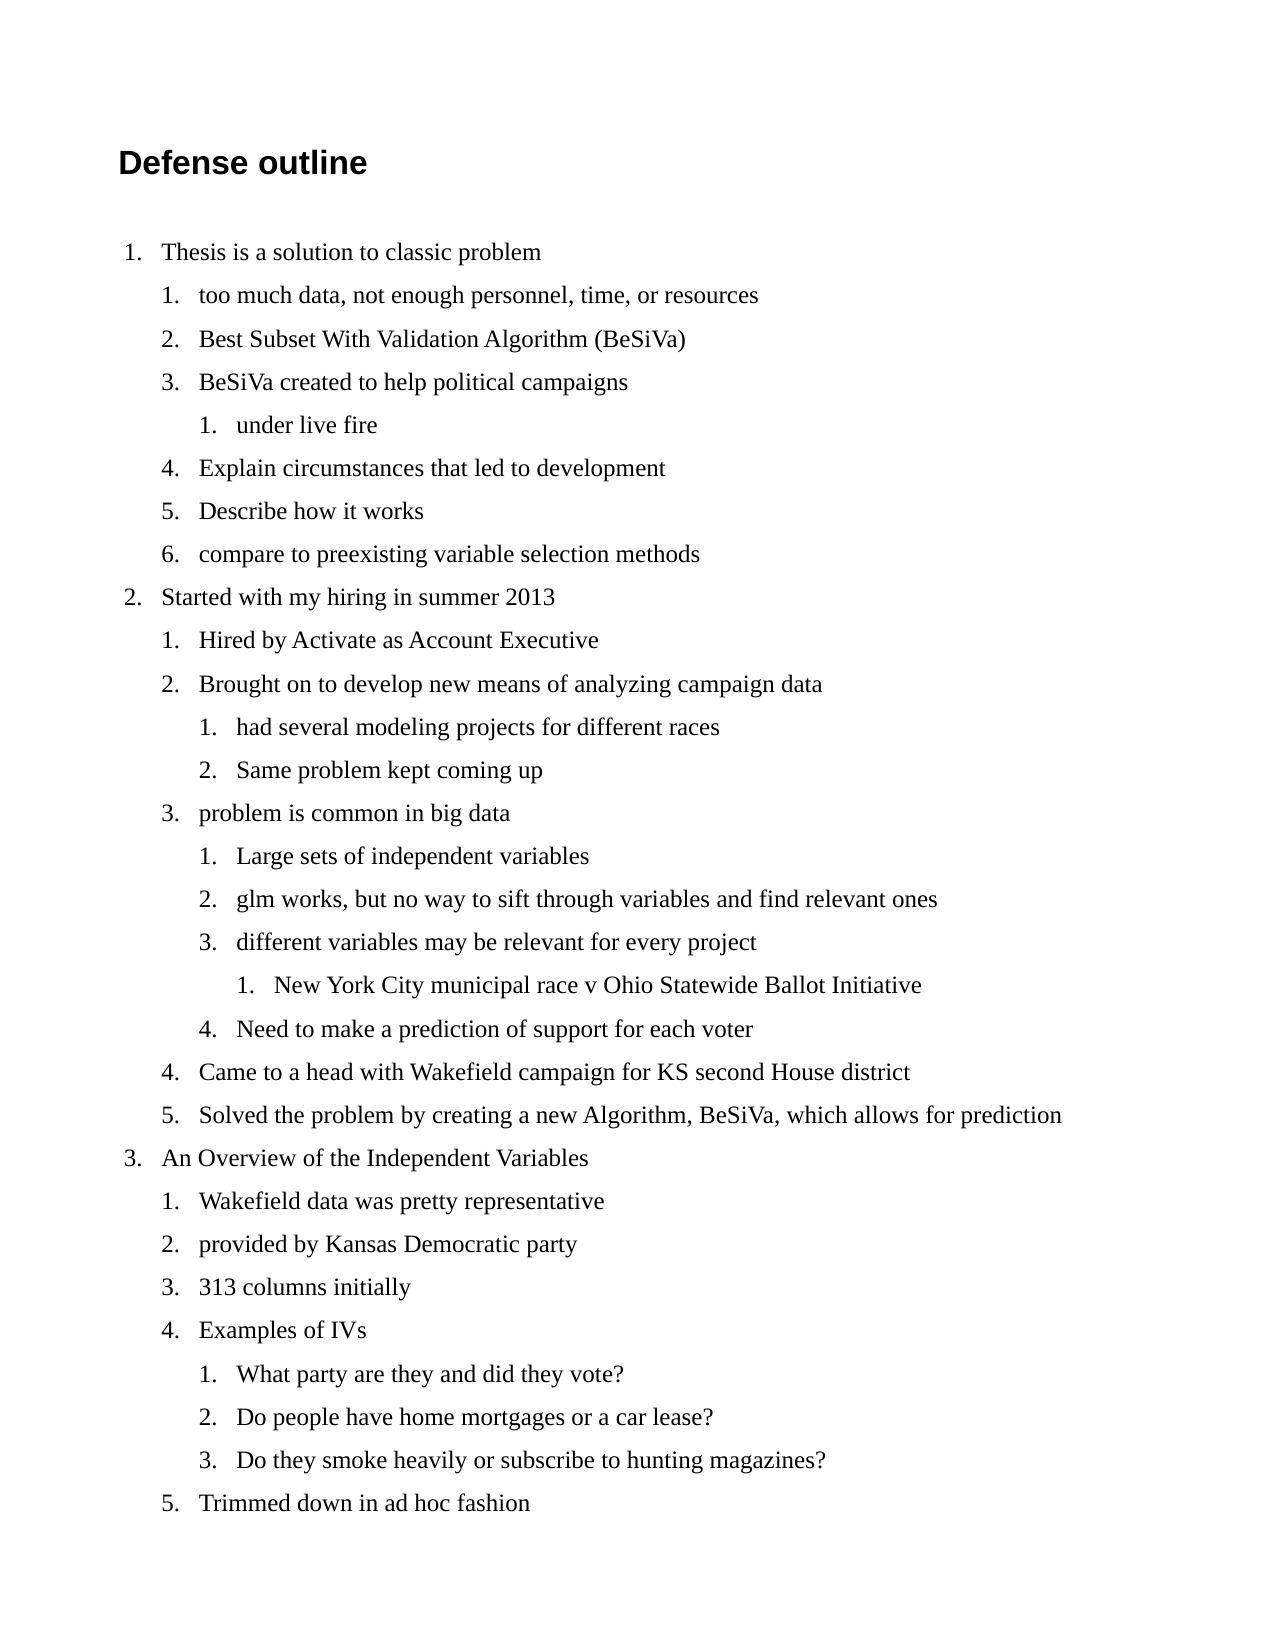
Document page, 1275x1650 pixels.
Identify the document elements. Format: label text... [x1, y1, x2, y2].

list problem is common in big data [161, 798, 1157, 827]
list Describe how it works [161, 496, 1157, 525]
list BeSiVa created to help political campaigns [161, 367, 1157, 396]
list Examples of IVs [161, 1316, 1157, 1344]
list Solved the problem by creating a new Algorithm, BeSiVa, which allows for prediction [161, 1100, 1157, 1129]
list Do they smoke heavily or subscribe to hunting magazines? [198, 1445, 1157, 1474]
list Came to a head with Wakefield campaign for KS second House district [161, 1057, 1157, 1086]
list Do people have home mortgages or a car lease? [198, 1402, 1157, 1431]
list glm works, but no way to sift through variables and find relevant ones [198, 884, 1157, 913]
list What party are they and did they vote? [198, 1359, 1157, 1387]
list provided by Kansas Democratic party [161, 1229, 1157, 1258]
list under live fire [198, 410, 1157, 439]
list Hired by Activate as Account Executive [161, 626, 1157, 654]
list too much data, not enough personnel, time, or resources [161, 281, 1157, 309]
list Started with my hiring in summer 2013 [123, 582, 1157, 611]
list New York City municipal race v Ohio Statewide Ballot Initiative [236, 971, 1157, 999]
list Large sets of independent variables [198, 841, 1157, 870]
list An Overview of the Independent Variables [123, 1143, 1157, 1172]
list Explain circumstances that led to development [161, 453, 1157, 482]
list 313 columns initially [161, 1272, 1157, 1301]
list Wakefield data was pretty representative [161, 1186, 1157, 1215]
list Best Subset With Validation Algorithm (BeSiVa) [161, 324, 1157, 352]
subtitle Defense outline [118, 143, 1157, 182]
list had several modeling projects for different races [198, 712, 1157, 741]
list Need to make a prediction of support for each voter [198, 1014, 1157, 1042]
list compare to preexisting variable selection methods [161, 539, 1157, 568]
list Trimmed down in ad hoc fashion [161, 1488, 1157, 1517]
list different variables may be relevant for every project [198, 927, 1157, 956]
list Thesis is a solution to classic problem [123, 237, 1157, 266]
list Same problem kept coming up [198, 755, 1157, 784]
list Brought on to develop new means of analyzing campaign data [161, 669, 1157, 697]
